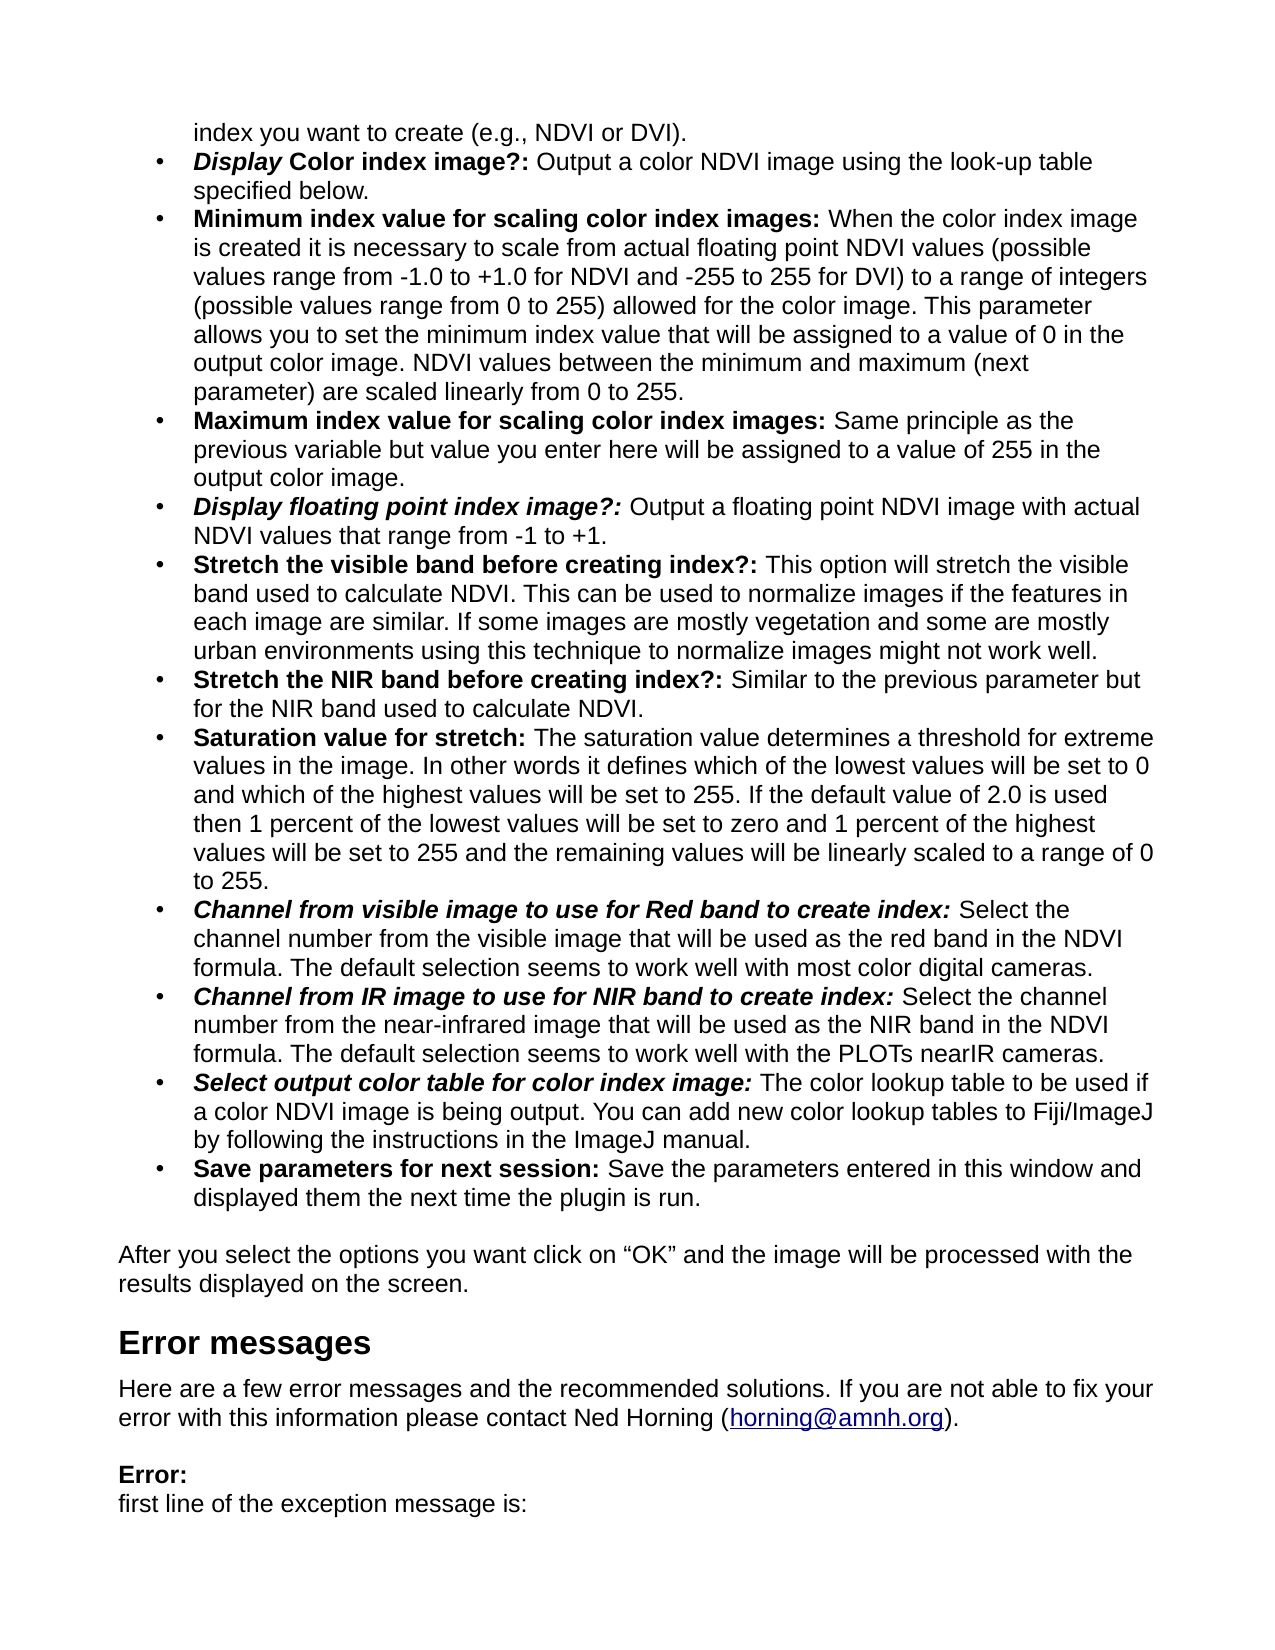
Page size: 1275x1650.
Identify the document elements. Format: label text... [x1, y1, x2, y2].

text Error: [118, 1460, 1157, 1489]
text After you select the options you want click on “OK” and the image will be processed with the results displayed on the screen. [118, 1241, 1157, 1298]
list Select output color table for color index image: The color lookup table to be used if a color NDVI image is being output. You can add new color lookup tables to Fiji/ImageJ by following the instructions in the ImageJ manual. [156, 1068, 1157, 1154]
text Here are a few error messages and the recommended solutions. If you are not able to fix your error with this information please contact Ned Horning (horning@amnh.org). [118, 1374, 1157, 1432]
list Channel from visible image to use for Red band to create index: Select the channel number from the visible image that will be used as the red band in the NDVI formula. The default selection seems to work well with most color digital cameras. [156, 895, 1157, 981]
list Saturation value for stretch: The saturation value determines a threshold for extreme values in the image. In other words it defines which of the lowest values will be set to 0 and which of the highest values will be set to 255. If the default value of 2.0 is used then 1 percent of the lowest values will be set to zero and 1 percent of the highest values will be set to 255 and the remaining values will be linearly scaled to a range of 0 to 255. [156, 722, 1157, 895]
list Channel from IR image to use for NIR band to create index: Select the channel number from the near-infrared image that will be used as the NIR band in the NDVI formula. The default selection seems to work well with the PLOTs nearIR cameras. [156, 981, 1157, 1068]
list Stretch the visible band before creating index?: This option will stretch the visible band used to calculate NDVI. This can be used to normalize images if the features in each image are similar. If some images are mostly vegetation and some are mostly urban environments using this technique to normalize images might not work well. [156, 550, 1157, 665]
list Minimum index value for scaling color index images: When the color index image is created it is necessary to scale from actual floating point NDVI values (possible values range from -1.0 to +1.0 for NDVI and -255 to 255 for DVI) to a range of integers (possible values range from 0 to 255) allowed for the color image. This parameter allows you to set the minimum index value that will be assigned to a value of 0 in the output color image. NDVI values between the minimum and maximum (next parameter) are scaled linearly from 0 to 255. [156, 204, 1157, 406]
list Stretch the NIR band before creating index?: Similar to the previous parameter but for the NIR band used to calculate NDVI. [156, 665, 1157, 722]
subtitle Error messages [118, 1323, 1157, 1362]
list Maximum index value for scaling color index images: Same principle as the previous variable but value you enter here will be assigned to a value of 255 in the output color image. [156, 406, 1157, 492]
list Display Color index image?: Output a color NDVI image using the look-up table specified below. [156, 147, 1157, 204]
list Save parameters for next session: Save the parameters entered in this window and displayed them the next time the plugin is run. [156, 1154, 1157, 1212]
list index you want to create (e.g., NDVI or DVI). [156, 118, 1157, 147]
text first line of the exception message is: [118, 1489, 1157, 1518]
list Display floating point index image?: Output a floating point NDVI image with actual NDVI values that range from -1 to +1. [156, 492, 1157, 550]
